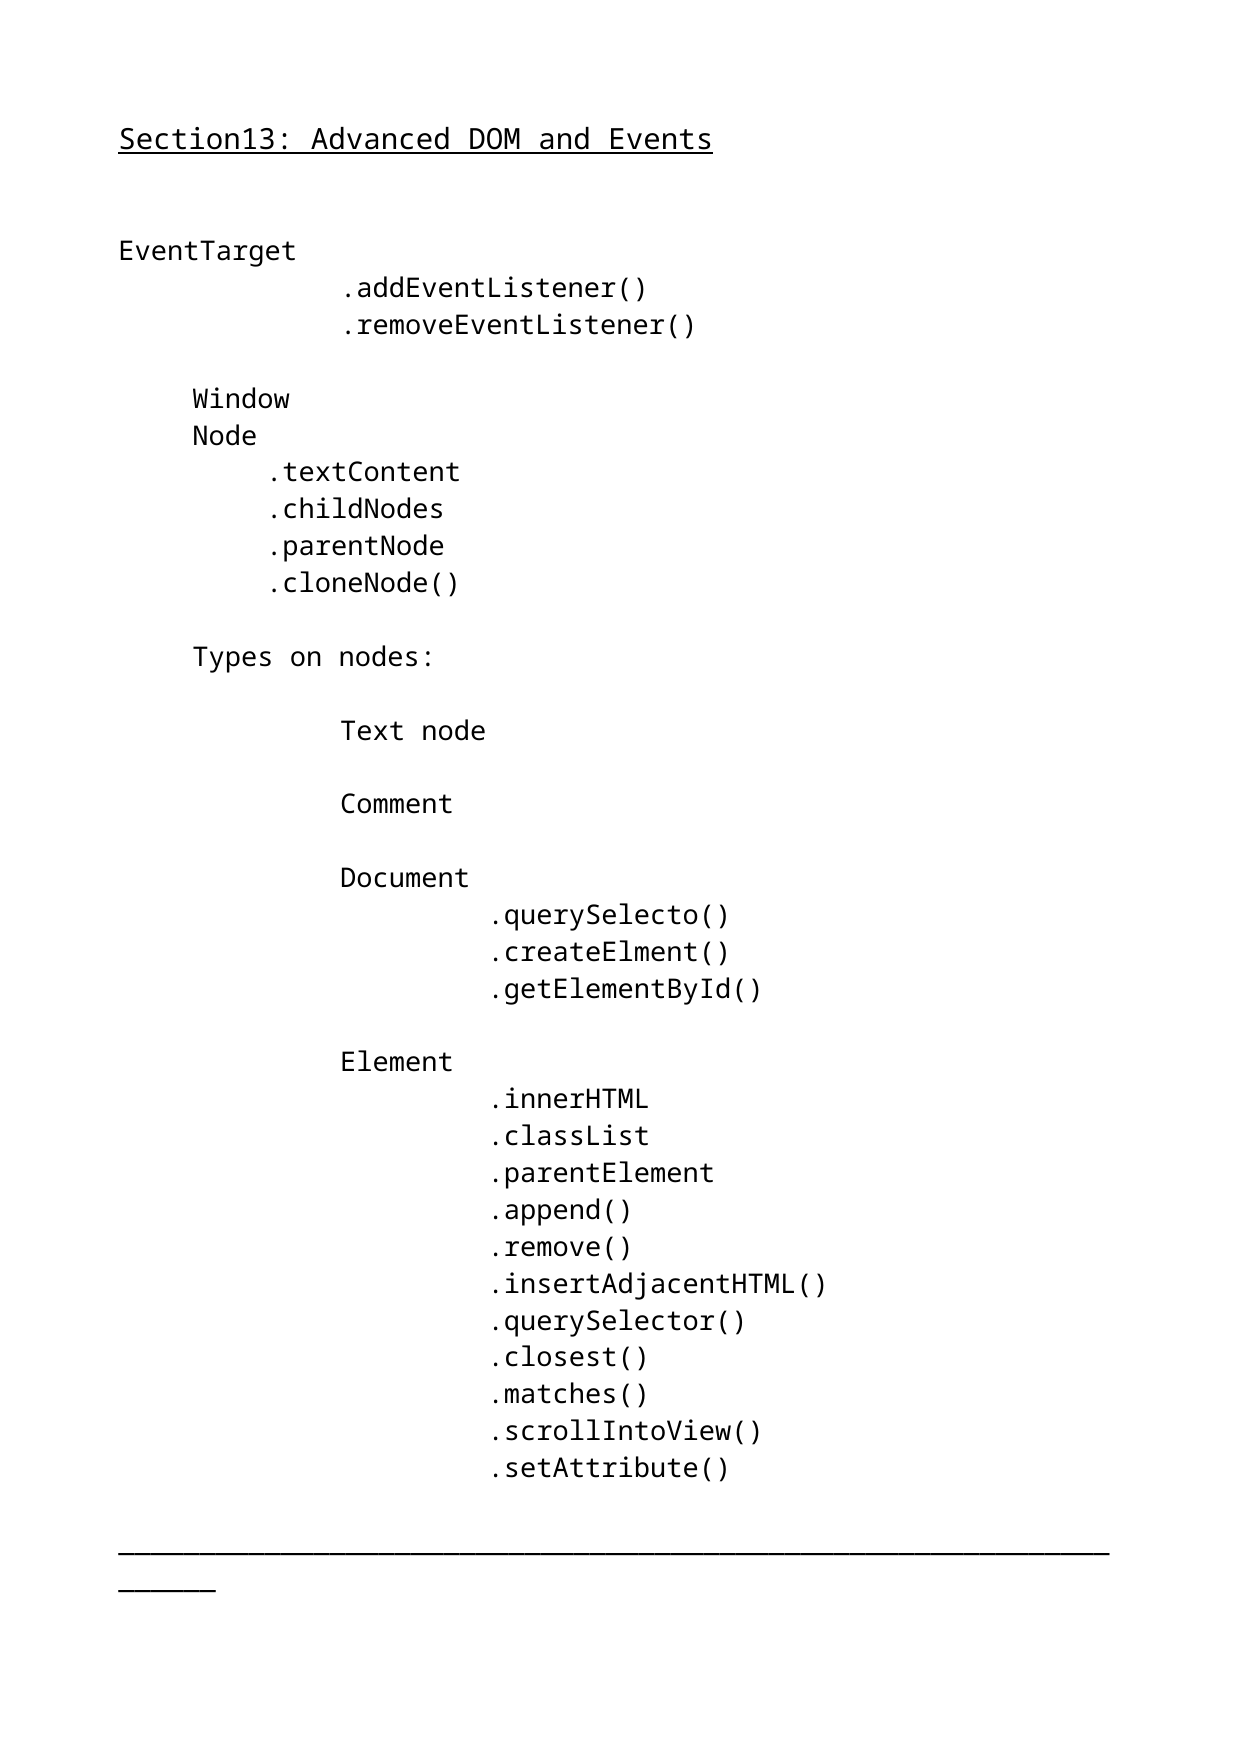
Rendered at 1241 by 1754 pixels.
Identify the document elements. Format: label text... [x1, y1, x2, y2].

text .matches() [118, 1375, 1122, 1412]
text .removeEventListener() [118, 305, 1122, 342]
text ___________________________________________________________________ [118, 1522, 1122, 1596]
text Node [118, 416, 1122, 453]
text .append() [118, 1190, 1122, 1227]
text EventTarget [118, 232, 1122, 268]
text .setAttribute() [118, 1448, 1122, 1485]
text Window [118, 379, 1122, 416]
text Comment [118, 785, 1122, 822]
text .textContent [118, 453, 1122, 490]
text Element [118, 1043, 1122, 1080]
text Document [118, 858, 1122, 895]
text .insertAdjacentHTML() [118, 1264, 1122, 1301]
text .parentNode [118, 527, 1122, 563]
text .remove() [118, 1227, 1122, 1264]
text Text node [118, 711, 1122, 748]
text .cloneNode() [118, 563, 1122, 600]
text Section13: Advanced DOM and Events [118, 118, 1122, 158]
text .getElementById() [118, 969, 1122, 1006]
text .parentElement [118, 1153, 1122, 1190]
text .querySelecto() [118, 895, 1122, 932]
text .childNodes [118, 490, 1122, 527]
text .innerHTML [118, 1080, 1122, 1117]
text .classList [118, 1117, 1122, 1153]
text .scrollIntoView() [118, 1412, 1122, 1448]
text .createElment() [118, 932, 1122, 969]
text .addEventListener() [118, 268, 1122, 305]
text .closest() [118, 1338, 1122, 1375]
text .querySelector() [118, 1301, 1122, 1338]
text Types on nodes: [118, 637, 1122, 674]
